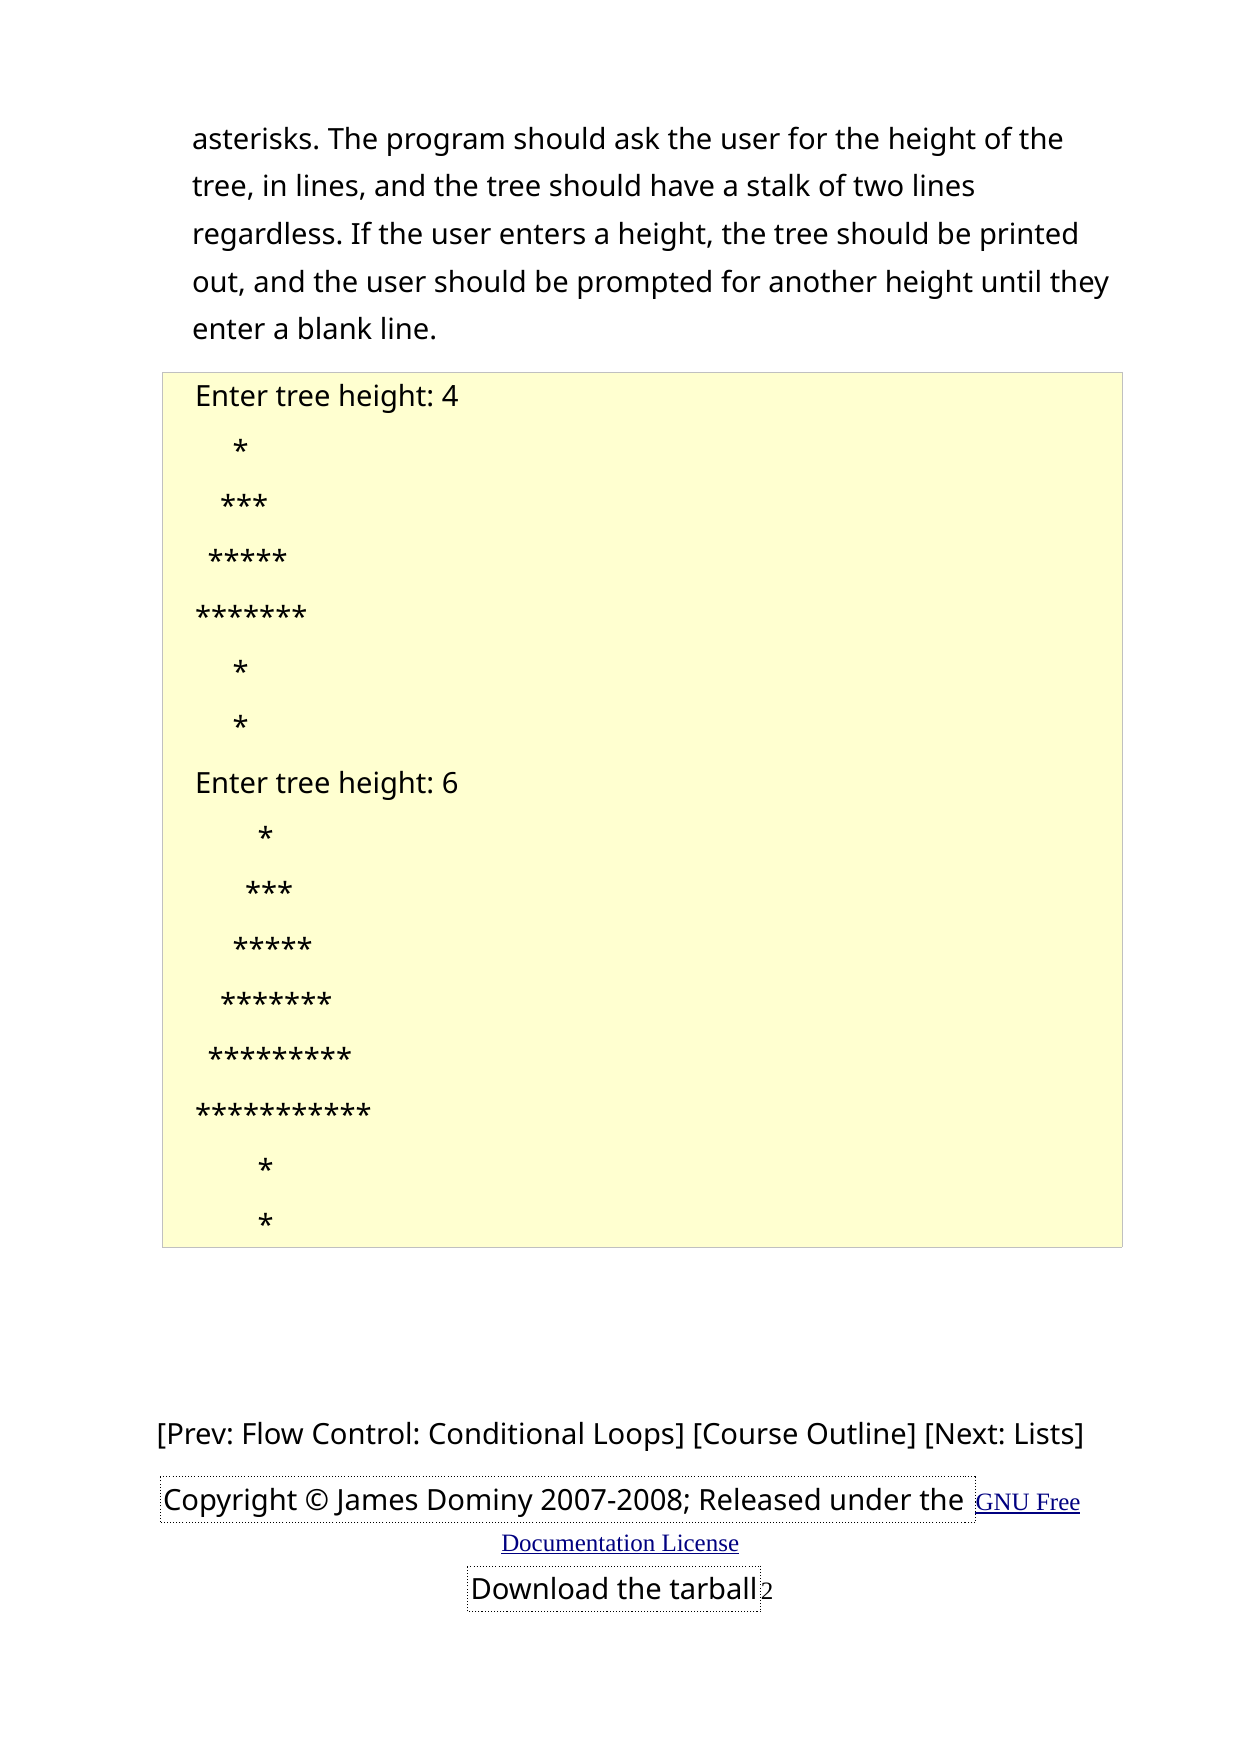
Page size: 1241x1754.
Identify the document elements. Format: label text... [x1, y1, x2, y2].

list Enter tree height: 4 [163, 373, 1122, 414]
list *** [163, 869, 1122, 912]
list * [163, 1146, 1122, 1189]
text Copyright © James Dominy 2007-2008; Released under the GNU Free Documentation License Download the tarball2 [118, 1476, 1122, 1611]
list * [163, 427, 1122, 470]
list ********* [163, 1036, 1122, 1078]
list *********** [163, 1091, 1122, 1133]
list *** [163, 482, 1122, 525]
list ******* [163, 593, 1122, 636]
list * [163, 1201, 1122, 1247]
list ***** [163, 538, 1122, 580]
list * [163, 704, 1122, 746]
list * [163, 648, 1122, 691]
list ******* [163, 980, 1122, 1023]
list ***** [163, 925, 1122, 968]
list Enter tree height: 6 [163, 759, 1122, 802]
list asterisks. The program should ask the user for the height of the tree, in lines, and the tree should have a stalk of two lines regardless. If the user enters a height, the tree should be printed out, and the user should be prompted for another height until they enter a blank line. [162, 118, 1122, 348]
list * [163, 814, 1122, 857]
text [Prev: Flow Control: Conditional Loops] [Course Outline] [Next: Lists] [118, 1413, 1122, 1453]
